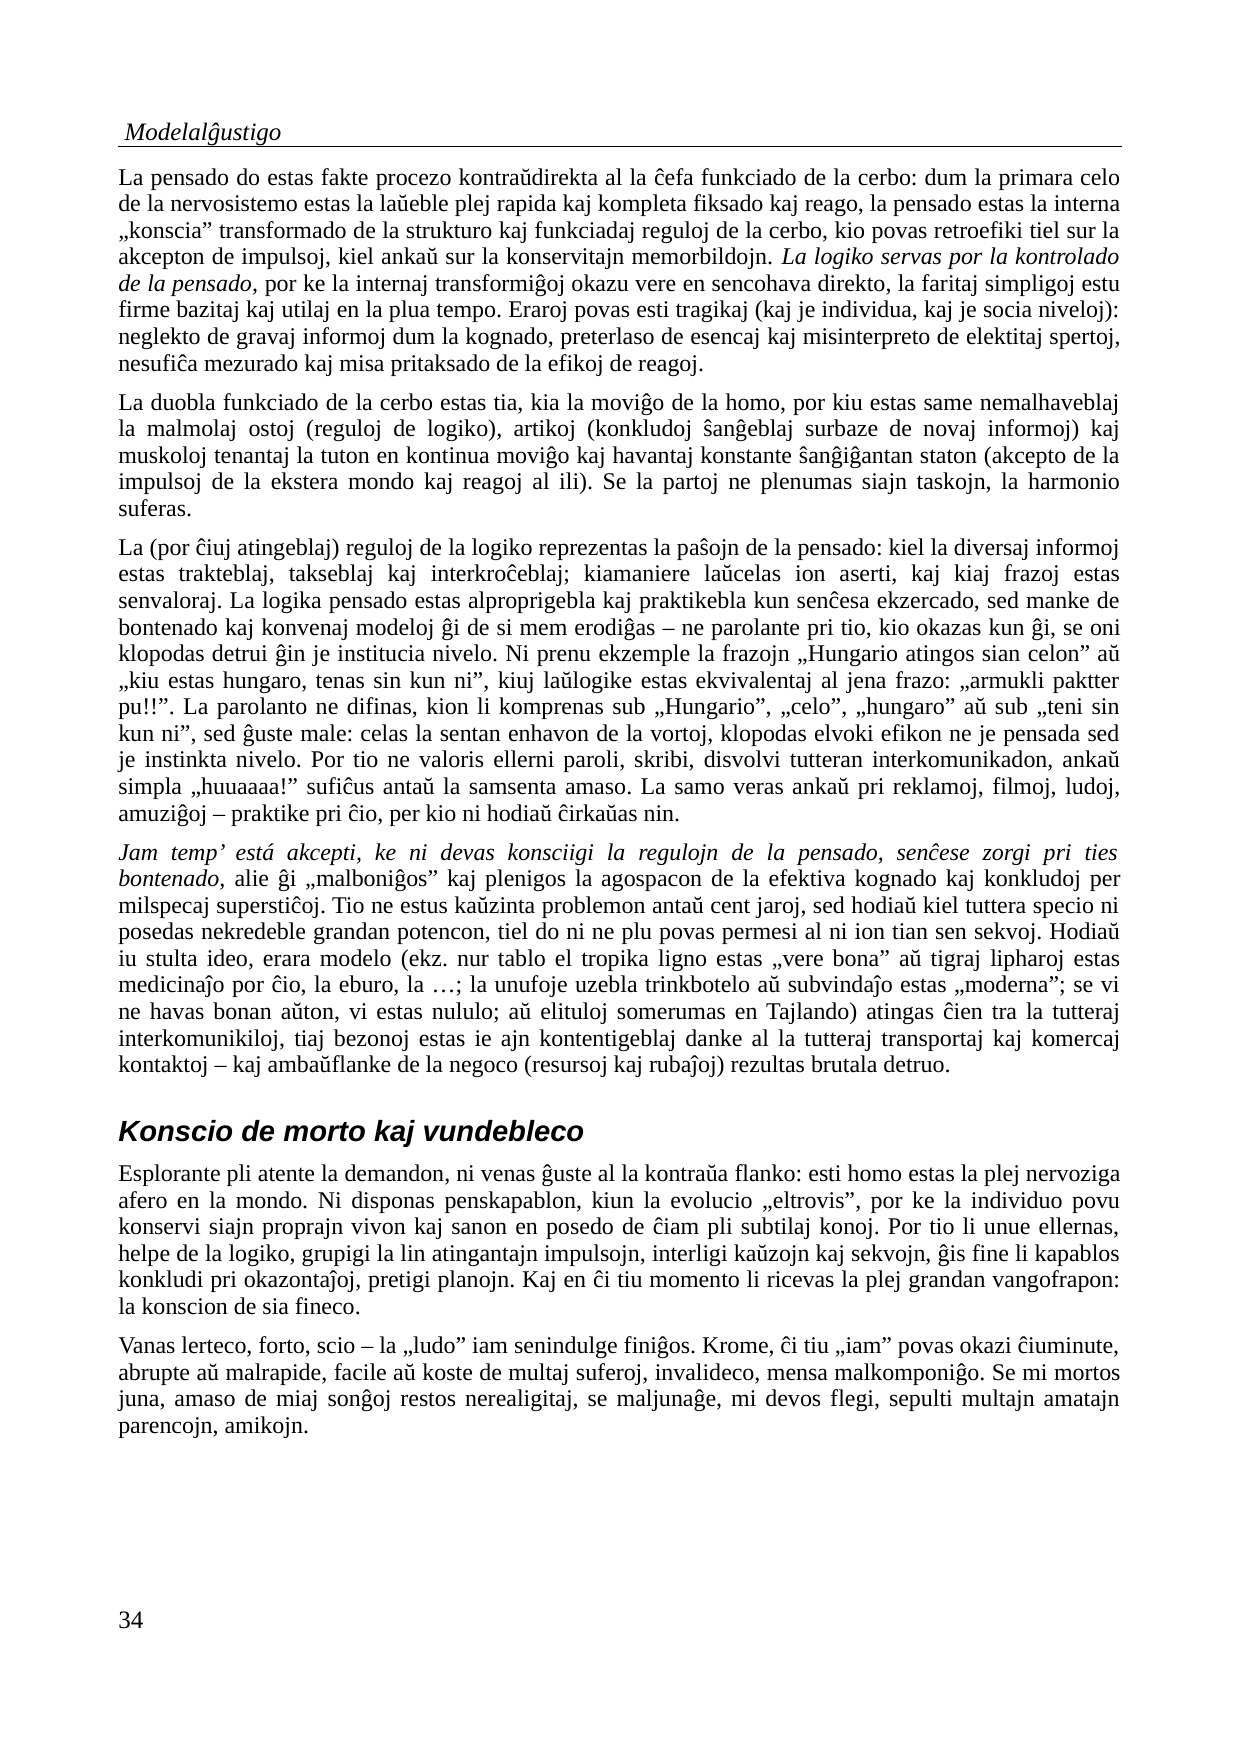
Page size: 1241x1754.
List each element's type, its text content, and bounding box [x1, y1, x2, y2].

text La (por ĉiuj atingeblaj) reguloj de la logiko reprezentas la paŝojn de la pensado: kiel la diversaj informoj estas trakteblaj, takseblaj kaj interkroĉeblaj; kiamaniere laŭcelas ion aserti, kaj kiaj frazoj estas senvaloraj. La logika pensado estas alproprigebla kaj praktikebla kun senĉesa ekzercado, sed manke de bontenado kaj konvenaj modeloj ĝi de si mem erodiĝas – ne parolante pri tio, kio okazas kun ĝi, se oni klopodas detrui ĝin je institucia nivelo. Ni prenu ekzemple la frazojn „Hungario atingos sian celon” aŭ „kiu estas hungaro, tenas sin kun ni”, kiuj laŭlogike estas ekvivalentaj al jena frazo: „armukli paktter pu!!”. La parolanto ne difinas, kion li komprenas sub „Hungario”, „celo”, „hungaro” aŭ sub „teni sin kun ni”, sed ĝuste male: celas la sentan enhavon de la vortoj, klopodas elvoki efikon ne je pensada sed je instinkta nivelo. Por tio ne valoris ellerni paroli, skribi, disvolvi tutteran interkomunikadon, ankaŭ simpla „huuaaaa!” sufiĉus antaŭ la samsenta amaso. La samo veras ankaŭ pri reklamoj, filmoj, ludoj, amuziĝoj – praktike pri ĉio, per kio ni hodiaŭ ĉirkaŭas nin. [118, 534, 1122, 826]
text Vanas lerteco, forto, scio – la „ludo” iam senindulge finiĝos. Krome, ĉi tiu „iam” povas okazi ĉiuminute, abrupte aŭ malrapide, facile aŭ koste de multaj suferoj, invalideco, mensa malkomponiĝo. Se mi mortos juna, amaso de miaj sonĝoj restos nerealigitaj, se maljunaĝe, mi devos flegi, sepulti multajn amatajn parencojn, amikojn. [118, 1332, 1122, 1438]
text La pensado do estas fakte procezo kontraŭdirekta al la ĉefa funkciado de la cerbo: dum la primara celo de la nervosistemo estas la laŭeble plej rapida kaj kompleta fiksado kaj reago, la pensado estas la interna „konscia” transformado de la strukturo kaj funkciadaj reguloj de la cerbo, kio povas retroefiki tiel sur la akcepton de impulsoj, kiel ankaŭ sur la konservitajn memorbildojn. La logiko servas por la kontrolado de la pensado, por ke la internaj transformiĝoj okazu vere en sencohava direkto, la faritaj simpligoj estu firme bazitaj kaj utilaj en la plua tempo. Eraroj povas esti tragikaj (kaj je individua, kaj je socia niveloj): neglekto de gravaj informoj dum la kognado, preterlaso de esencaj kaj misinterpreto de elektitaj spertoj, nesufiĉa mezurado kaj misa pritaksado de la efikoj de reagoj. [118, 164, 1122, 376]
subtitle Konscio de morto kaj vundebleco [118, 1115, 1122, 1148]
text Jam temp’ está akcepti, ke ni devas konsciigi la regulojn de la pensado, senĉese zorgi pri ties bontenado, alie ĝi „malboniĝos” kaj plenigos la agospacon de la efektiva kognado kaj konkludoj per milspecaj superstiĉoj. Tio ne estus kaŭzinta problemon antaŭ cent jaroj, sed hodiaŭ kiel tuttera specio ni posedas nekredeble grandan potencon, tiel do ni ne plu povas permesi al ni ion tian sen sekvoj. Hodiaŭ iu stulta ideo, erara modelo (ekz. nur tablo el tropika ligno estas „vere bona” aŭ tigraj lipharoj estas medicinaĵo por ĉio, la eburo, la …; la unufoje uzebla trinkbotelo aŭ subvindaĵo estas „moderna”; se vi ne havas bonan aŭton, vi estas nululo; aŭ elituloj somerumas en Tajlando) atingas ĉien tra la tutteraj interkomunikiloj, tiaj bezonoj estas ie ajn kontentigeblaj danke al la tutteraj transportaj kaj komercaj kontaktoj – kaj ambaŭflanke de la negoco (resursoj kaj rubaĵoj) rezultas brutala detruo. [118, 839, 1122, 1078]
text Esplorante pli atente la demandon, ni venas ĝuste al la kontraŭa flanko: esti homo estas la plej nervoziga afero en la mondo. Ni disponas penskapablon, kiun la evolucio „eltrovis”, por ke la individuo povu konservi siajn proprajn vivon kaj sanon en posedo de ĉiam pli subtilaj konoj. Por tio li unue ellernas, helpe de la logiko, grupigi la lin atingantajn impulsojn, interligi kaŭzojn kaj sekvojn, ĝis fine li kapablos konkludi pri okazontaĵoj, pretigi planojn. Kaj en ĉi tiu momento li ricevas la plej grandan vangofrapon: la konscion de sia fineco. [118, 1160, 1122, 1320]
text La duobla funkciado de la cerbo estas tia, kia la moviĝo de la homo, por kiu estas same nemalhaveblaj la malmolaj ostoj (reguloj de logiko), artikoj (konkludoj ŝanĝeblaj surbaze de novaj informoj) kaj muskoloj tenantaj la tuton en kontinua moviĝo kaj havantaj konstante ŝanĝiĝantan staton (akcepto de la impulsoj de la ekstera mondo kaj reagoj al ili). Se la partoj ne plenumas siajn taskojn, la harmonio suferas. [118, 389, 1122, 521]
